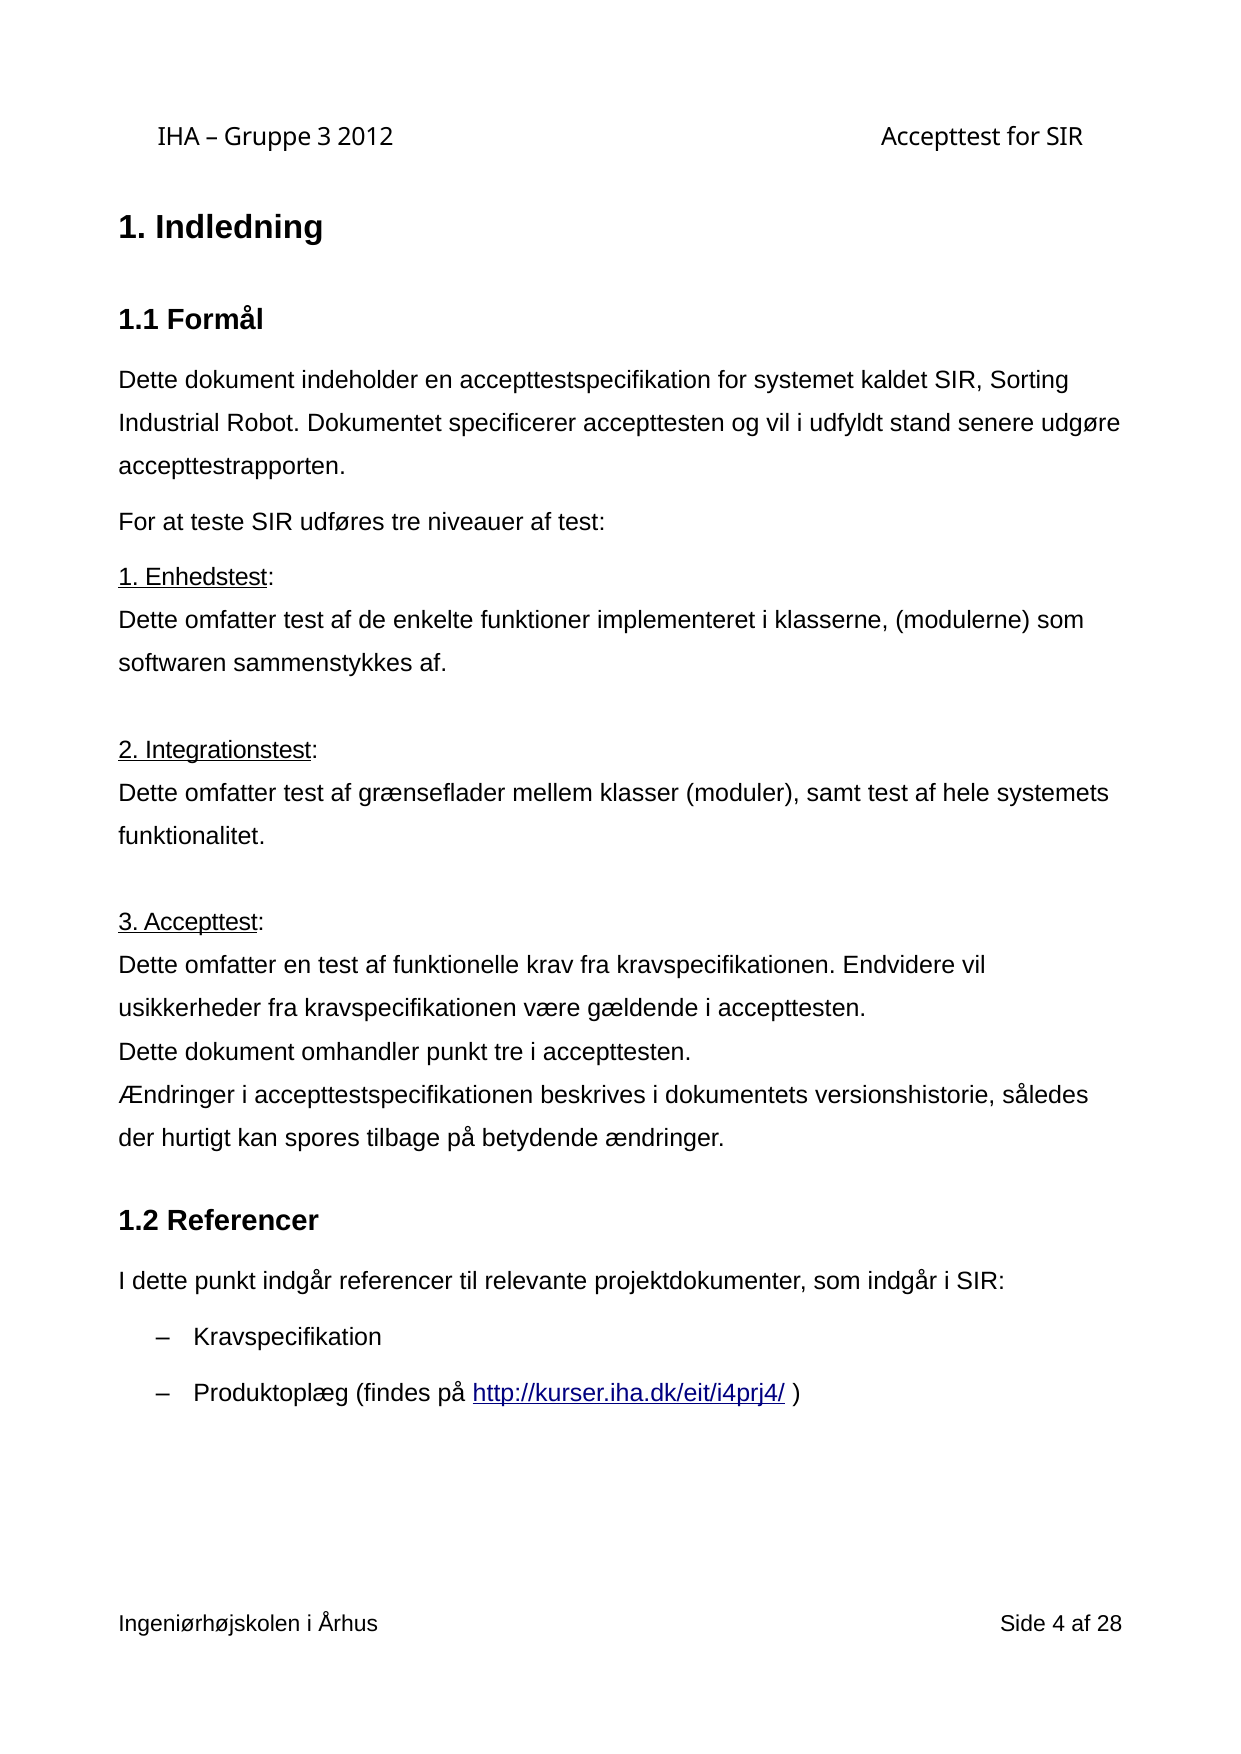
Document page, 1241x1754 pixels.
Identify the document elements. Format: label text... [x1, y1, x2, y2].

text For at teste SIR udføres tre niveauer af test: [118, 506, 1122, 535]
list Kravspecifikation [156, 1322, 1122, 1351]
text 2. Integrationstest: [118, 734, 1122, 763]
list Produktoplæg (findes på http://kurser.iha.dk/eit/i4prj4/ ) [156, 1377, 1122, 1406]
text Dette omfatter en test af funktionelle krav fra kravspecifikationen. Endvidere vil usikkerheder fra kravspecifikationen være gældende i accepttesten. [118, 950, 1122, 1022]
text I dette punkt indgår referencer til relevante projektdokumenter, som indgår i SIR: [118, 1266, 1122, 1295]
text Dette omfatter test af grænseflader mellem klasser (moduler), samt test af hele systemets funktionalitet. [118, 778, 1122, 849]
subtitle 1.2 Referencer [118, 1203, 1122, 1237]
text 3. Accepttest: [118, 907, 1122, 936]
subtitle 1.1 Formål [118, 302, 1122, 335]
text Ændringer i accepttestspecifikationen beskrives i dokumentets versionshistorie, således der hurtigt kan spores tilbage på betydende ændringer. [118, 1079, 1122, 1151]
text Dette dokument indeholder en accepttestspecifikation for systemet kaldet SIR, Sorting Industrial Robot. Dokumentet specificerer accepttesten og vil i udfyldt stand senere udgøre accepttestrapporten. [118, 364, 1122, 479]
text 1. Enhedstest: [118, 562, 1122, 591]
text Dette omfatter test af de enkelte funktioner implementeret i klasserne, (modulerne) som softwaren sammenstykkes af. [118, 605, 1122, 677]
text Dette dokument omhandler punkt tre i accepttesten. [118, 1036, 1122, 1065]
subtitle 1. Indledning [118, 207, 1122, 245]
